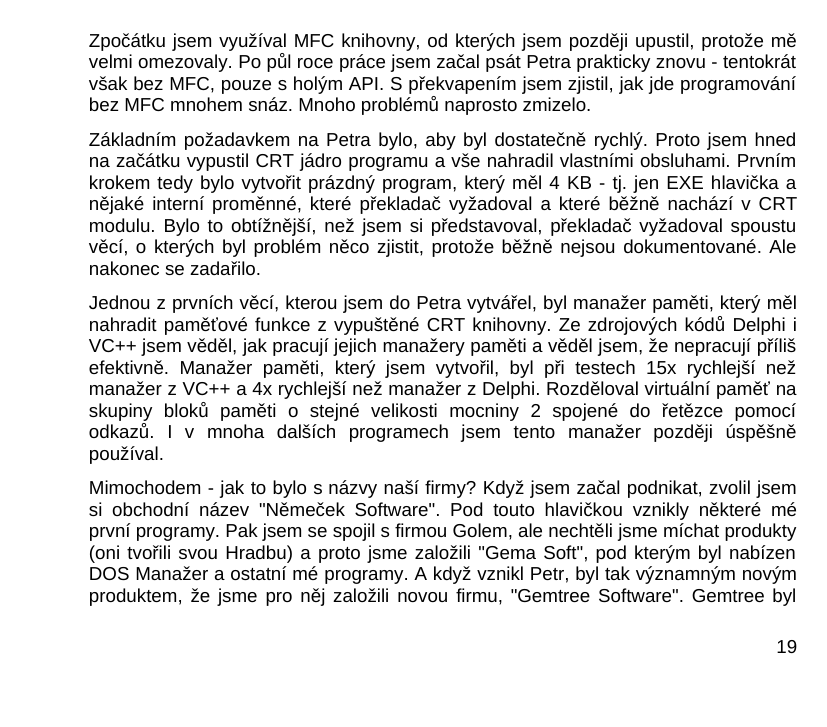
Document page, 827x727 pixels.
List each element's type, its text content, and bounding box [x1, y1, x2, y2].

text Zpočátku jsem využíval MFC knihovny, od kterých jsem později upustil, protože mě velmi omezovaly. Po půl roce práce jsem začal psát Petra prakticky znovu - tentokrát však bez MFC, pouze s holým API. S překvapením jsem zjistil, jak jde programování bez MFC mnohem snáz. Mnoho problémů naprosto zmizelo. [89, 29, 797, 116]
text Mimochodem - jak to bylo s názvy naší firmy? Když jsem začal podnikat, zvolil jsem si obchodní název "Němeček Software". Pod touto hlavičkou vznikly některé mé první programy. Pak jsem se spojil s firmou Golem, ale nechtěli jsme míchat produkty (oni tvořili svou Hradbu) a proto jsme založili "Gema Soft", pod kterým byl nabízen DOS Manažer a ostatní mé programy. A když vznikl Petr, byl tak významným novým produktem, že jsme pro něj založili novou firmu, "Gemtree Software". Gemtree byl [89, 477, 797, 606]
text Jednou z prvních věcí, kterou jsem do Petra vytvářel, byl manažer paměti, který měl nahradit paměťové funkce z vypuštěné CRT knihovny. Ze zdrojových kódů Delphi i VC++ jsem věděl, jak pracují jejich manažery paměti a věděl jsem, že nepracují příliš efektivně. Manažer paměti, který jsem vytvořil, byl při testech 15x rychlejší než manažer z VC++ a 4x rychlejší než manažer z Delphi. Rozděloval virtuální paměť na skupiny bloků paměti o stejné velikosti mocniny 2 spojené do řetězce pomocí odkazů. I v mnoha dalších programech jsem tento manažer později úspěšně používal. [89, 292, 797, 464]
text Základním požadavkem na Petra bylo, aby byl dostatečně rychlý. Proto jsem hned na začátku vypustil CRT jádro programu a vše nahradil vlastními obsluhami. Prvním krokem tedy bylo vytvořit prázdný program, který měl 4 KB - tj. jen EXE hlavička a nějaké interní proměnné, které překladač vyžadoval a které běžně nachází v CRT modulu. Bylo to obtížnější, než jsem si představoval, překladač vyžadoval spoustu věcí, o kterých byl problém něco zjistit, protože běžně nejsou dokumentované. Ale nakonec se zadařilo. [89, 128, 797, 279]
